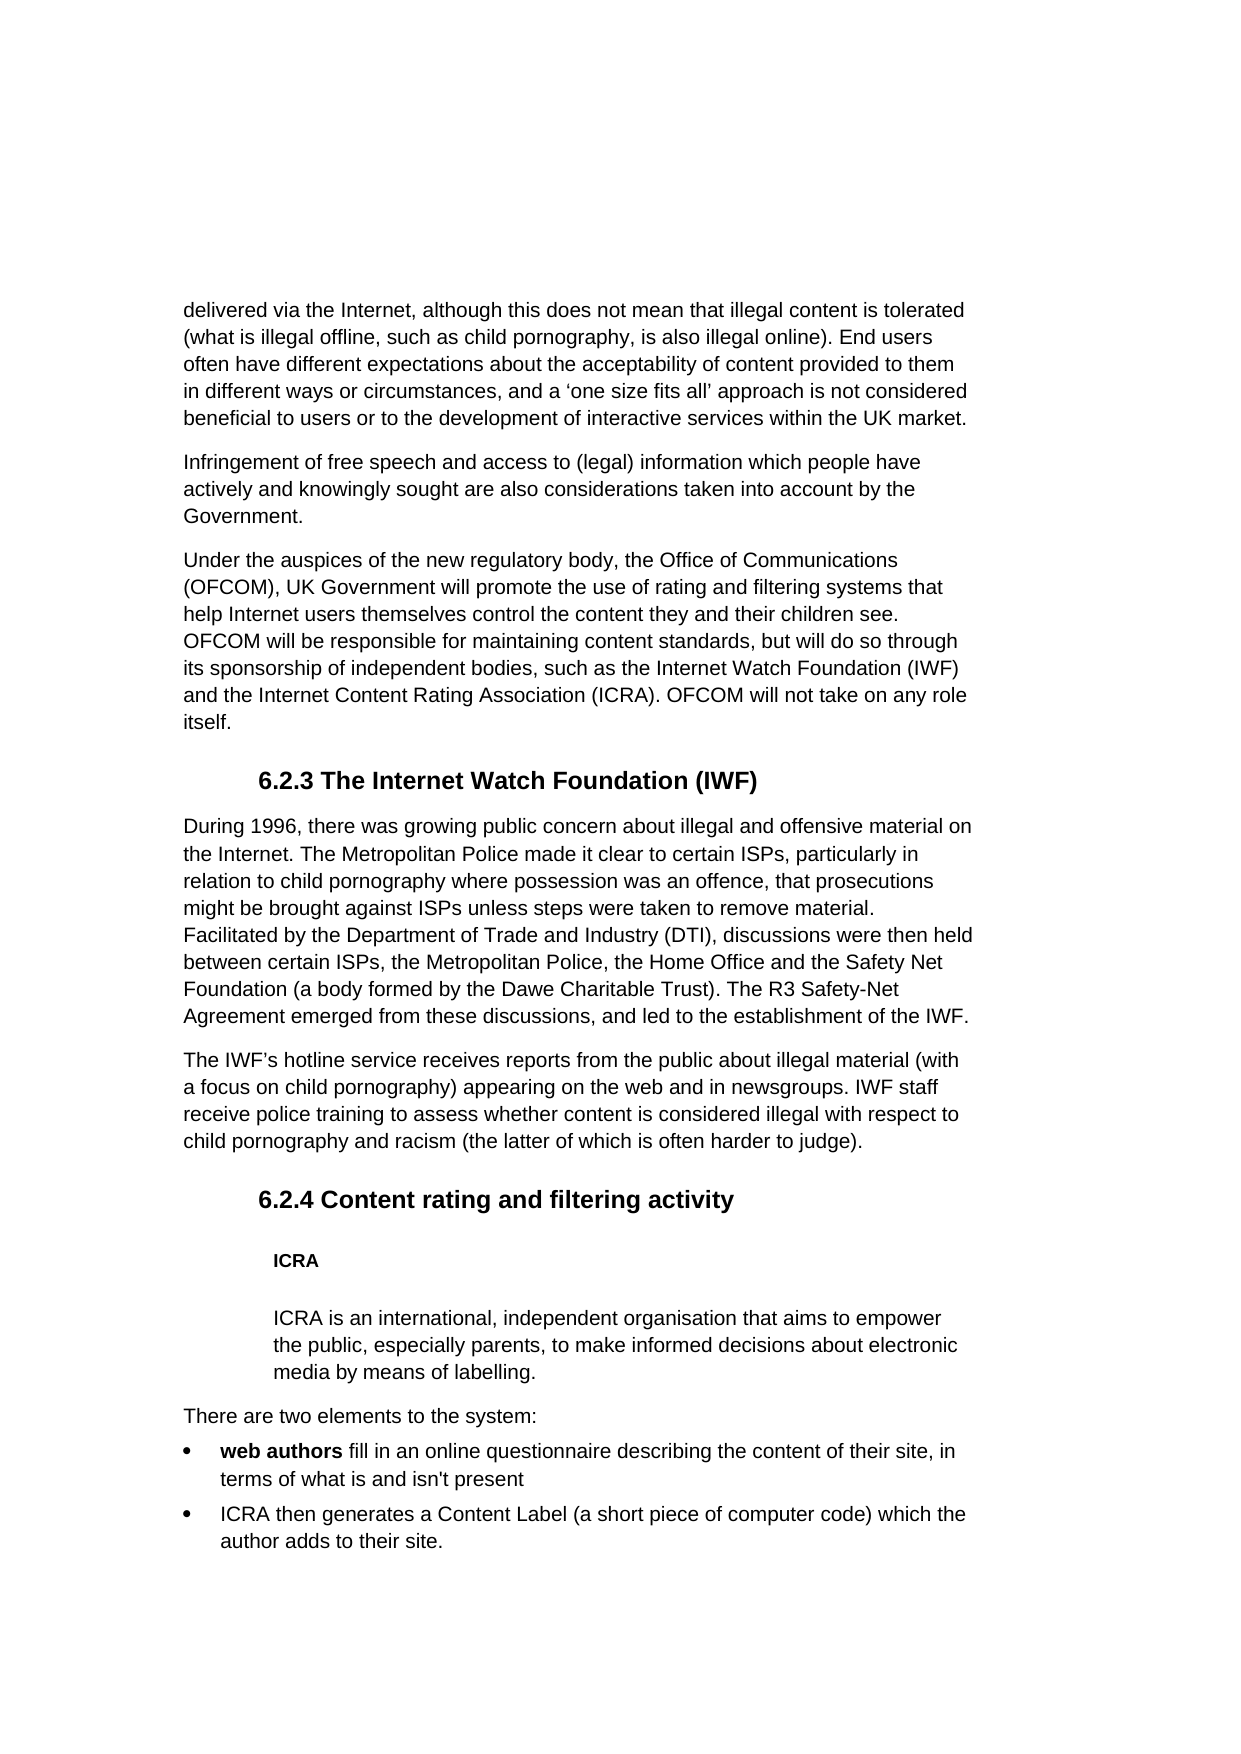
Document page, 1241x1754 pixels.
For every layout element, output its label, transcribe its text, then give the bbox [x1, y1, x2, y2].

text delivered via the Internet, although this does not mean that illegal content is tolerated (what is illegal offline, such as child pornography, is also illegal online). End users often have different expectations about the acceptability of content provided to them in different ways or circumstances, and a ‘one size fits all’ approach is not considered beneficial to users or to the development of interactive services within the UK market. [183, 296, 975, 431]
text There are two elements to the system: [183, 1402, 975, 1429]
subtitle ICRA [183, 1246, 975, 1273]
text Under the auspices of the new regulatory body, the Office of Communications (OFCOM), UK Government will promote the use of rating and filtering systems that help Internet users themselves control the content they and their children see. OFCOM will be responsible for maintaining content standards, but will do so through its sponsorship of independent bodies, such as the Internet Watch Foundation (IWF) and the Internet Content Rating Association (ICRA). OFCOM will not take on any role itself. [183, 546, 975, 735]
text Infringement of free speech and access to (legal) information which people have actively and knowingly sought are also considerations taken into account by the Government. [183, 448, 975, 529]
subtitle ICRA is an international, independent organisation that aims to empower the public, especially parents, to make informed decisions about electronic media by means of labelling. [183, 1304, 975, 1385]
subtitle 6.2.3 The Internet Watch Foundation (IWF) [183, 766, 975, 796]
list ICRA then generates a Content Label (a short piece of computer code) which the author adds to their site. [183, 1500, 975, 1554]
text During 1996, there was growing public concern about illegal and offensive material on the Internet. The Metropolitan Police made it clear to certain ISPs, particularly in relation to child pornography where possession was an offence, that prosecutions might be brought against ISPs unless steps were taken to remove material. Facilitated by the Department of Trade and Industry (DTI), discussions were then held between certain ISPs, the Metropolitan Police, the Home Office and the Safety Net Foundation (a body formed by the Dawe Charitable Trust). The R3 Safety-Net Agreement emerged from these discussions, and led to the establishment of the IWF. [183, 812, 975, 1029]
subtitle 6.2.4 Content rating and filtering activity [183, 1185, 975, 1214]
list web authors fill in an online questionnaire describing the content of their site, in terms of what is and isn't present [183, 1437, 975, 1491]
text The IWF’s hotline service receives reports from the public about illegal material (with a focus on child pornography) appearing on the web and in newsgroups. IWF staff receive police training to assess whether content is considered illegal with respect to child pornography and racism (the latter of which is often harder to judge). [183, 1046, 975, 1154]
